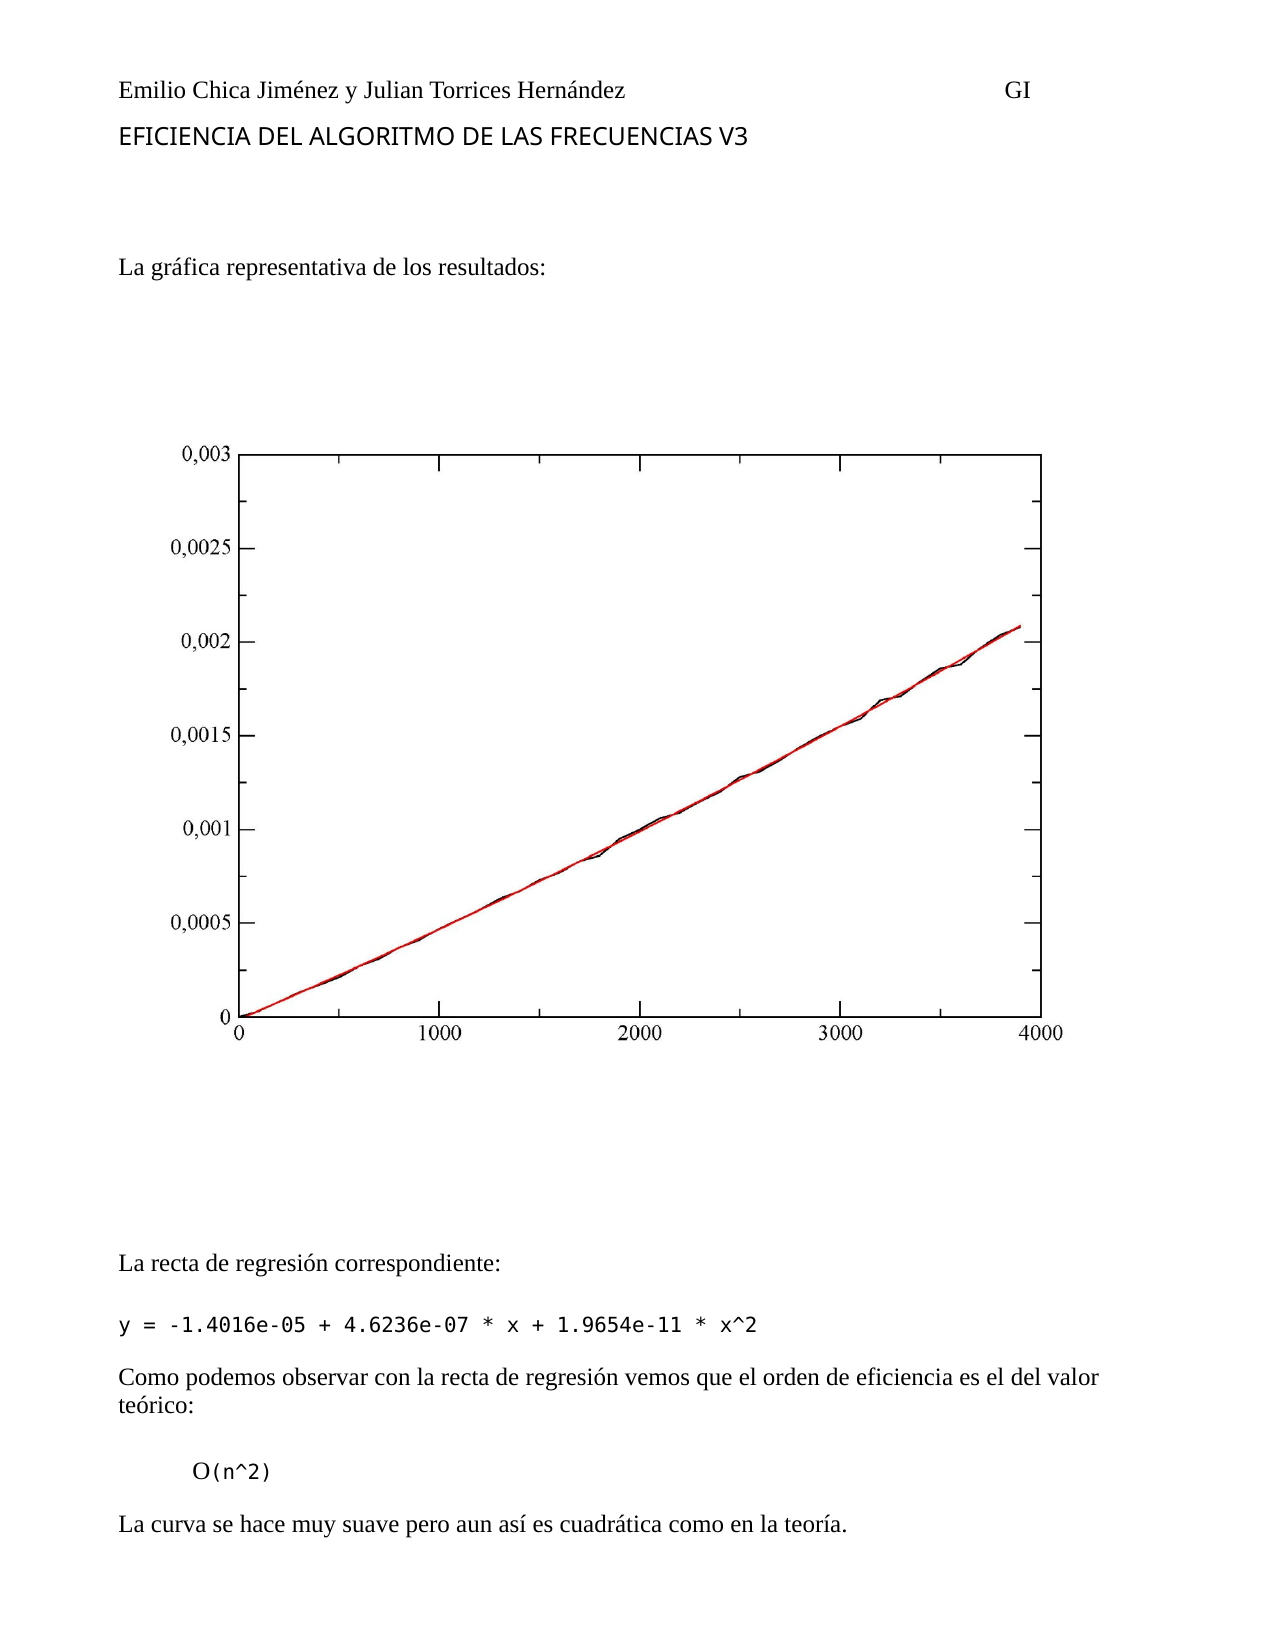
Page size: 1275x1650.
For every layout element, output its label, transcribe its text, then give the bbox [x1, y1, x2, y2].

text y = -1.4016e-05 + 4.6236e-07 * x + 1.9654e-11 * x^2 [118, 1313, 1157, 1338]
text La recta de regresión correspondiente: [118, 1248, 1157, 1277]
text La curva se hace muy suave pero aun así es cuadrática como en la teoría. [118, 1509, 1157, 1538]
text La gráfica representativa de los resultados: [118, 252, 1157, 281]
text EFICIENCIA DEL ALGORITMO DE LAS FRECUENCIAS V3 [118, 118, 1157, 152]
text Como podemos observar con la recta de regresión vemos que el orden de eficiencia es el del valor teórico: [118, 1362, 1157, 1419]
text O(n^2) [118, 1456, 1157, 1485]
